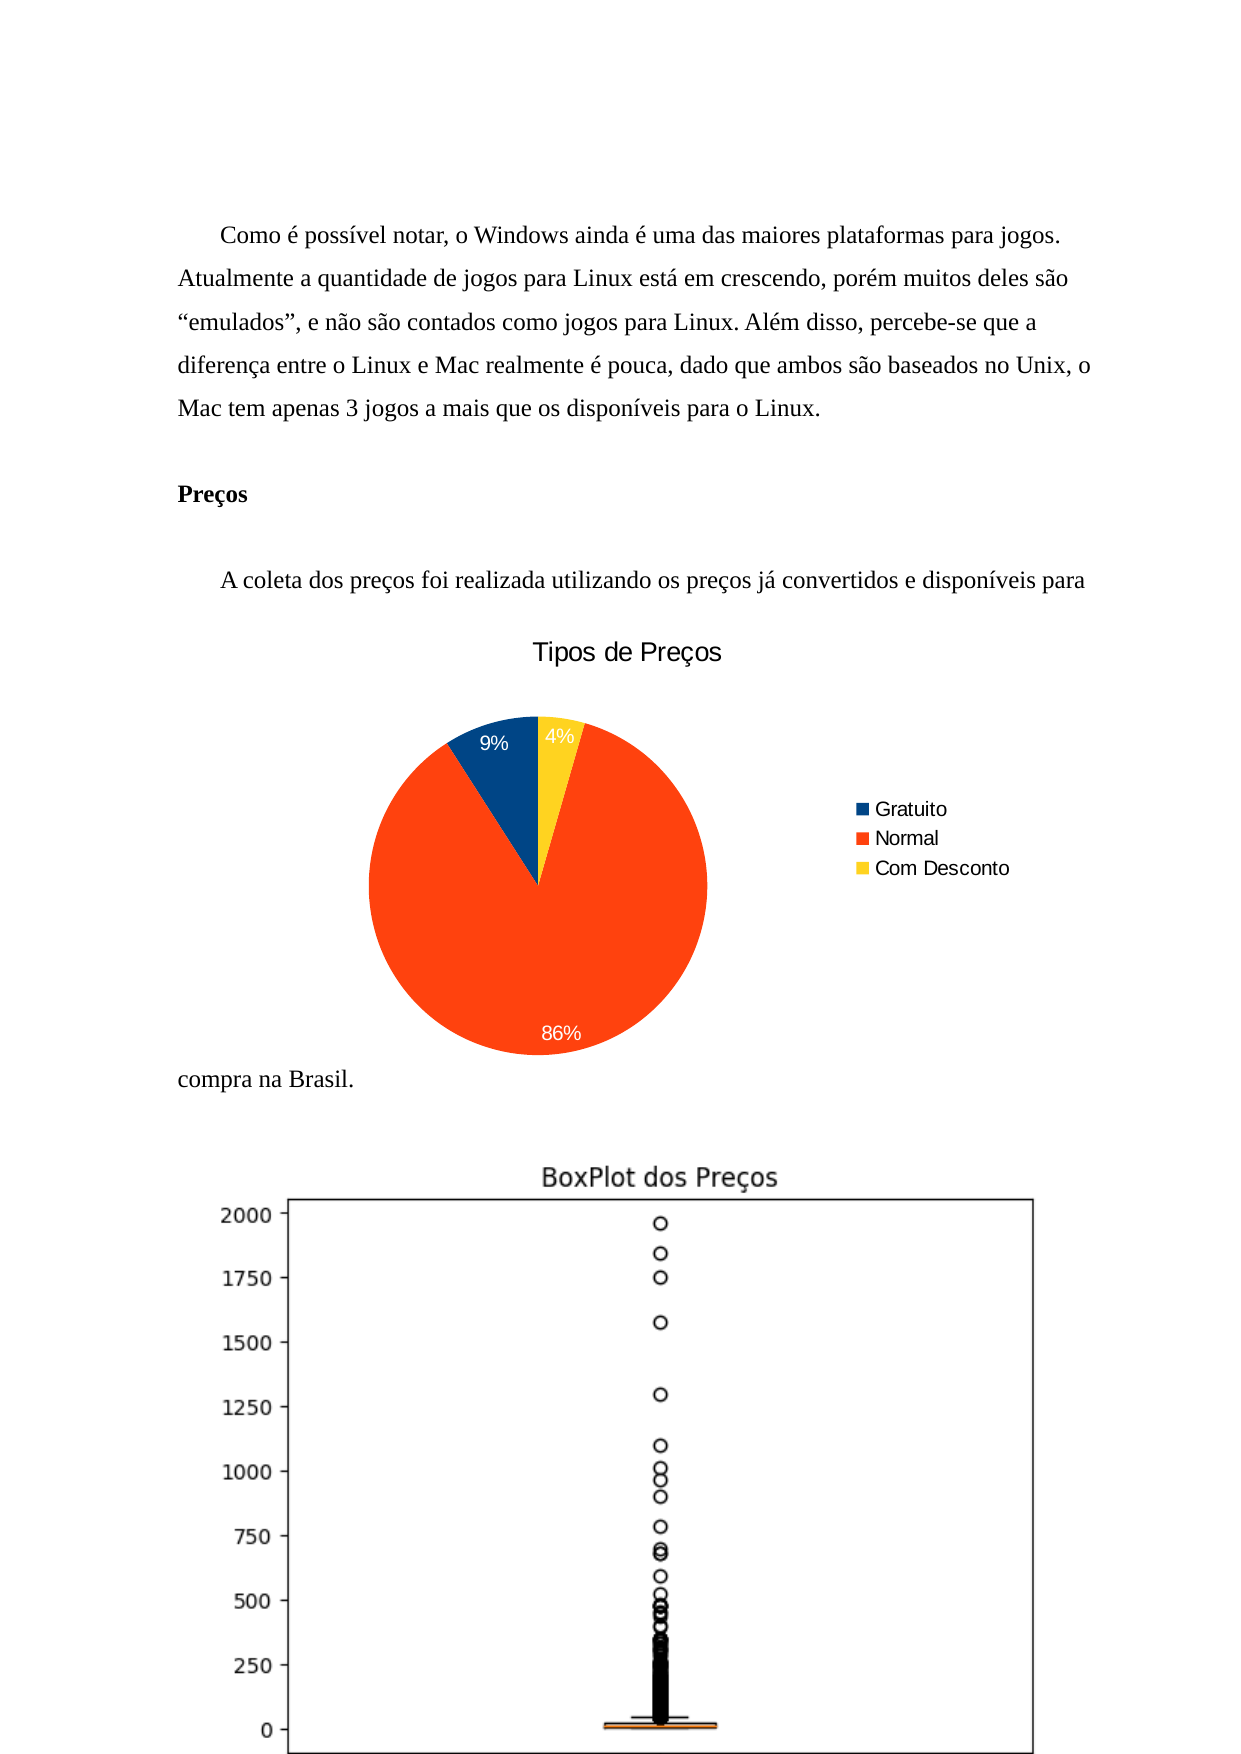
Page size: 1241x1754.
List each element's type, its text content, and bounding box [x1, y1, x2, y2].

picture [205, 1162, 1043, 1754]
text Preços [177, 479, 1122, 508]
text A coleta dos preços foi realizada utilizando os preços já convertidos e disponíveis para compra na Brasil. [177, 565, 1122, 1093]
text Como é possível notar, o Windows ainda é uma das maiores plataformas para jogos. Atualmente a quantidade de jogos para Linux está em crescendo, porém muitos deles são “emulados”, e não são contados como jogos para Linux. Além disso, percebe-se que a diferença entre o Linux e Mac realmente é pouca, dado que ambos são baseados no Unix, o Mac tem apenas 3 jogos a mais que os disponíveis para o Linux. [177, 220, 1122, 422]
